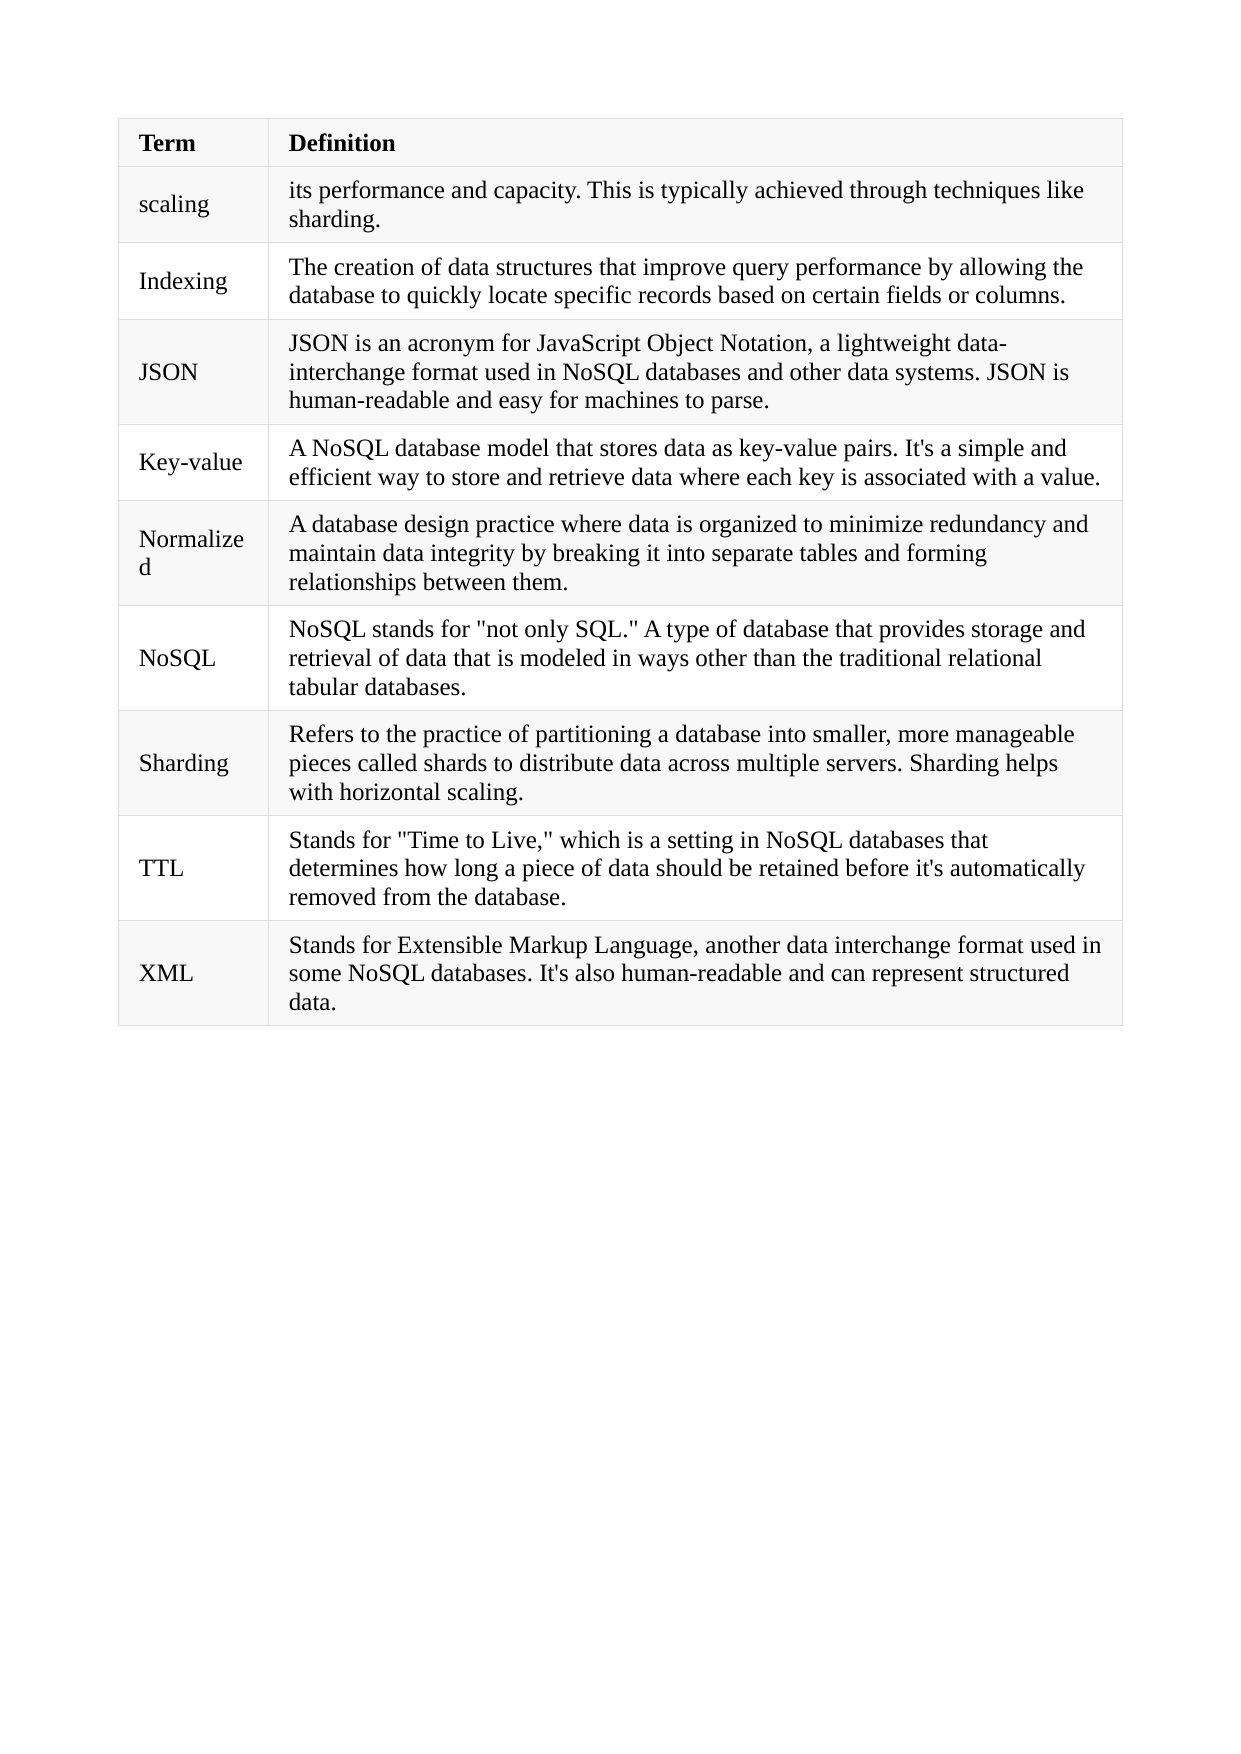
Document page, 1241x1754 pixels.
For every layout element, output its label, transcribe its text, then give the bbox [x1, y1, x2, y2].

table_cell Stands for Extensible Markup Language, another data interchange format used in some NoSQL databases. It's also human-readable and can represent structured data. [269, 921, 1122, 1025]
table_cell A database design practice where data is organized to minimize redundancy and maintain data integrity by breaking it into separate tables and forming relationships between them. [269, 501, 1122, 605]
table_header Definition [269, 119, 1122, 166]
table_cell Stands for "Time to Live," which is a setting in NoSQL databases that determines how long a piece of data should be retained before it's automatically removed from the database. [269, 816, 1122, 920]
table_cell The creation of data structures that improve query performance by allowing the database to quickly locate specific records based on certain fields or columns. [269, 243, 1122, 318]
table_cell TTL [119, 816, 268, 920]
table_cell Normalized [119, 501, 268, 605]
table_cell JSON is an acronym for JavaScript Object Notation, a lightweight data-interchange format used in NoSQL databases and other data systems. JSON is human-readable and easy for machines to parse. [269, 320, 1122, 423]
table_cell its performance and capacity. This is typically achieved through techniques like sharding. [269, 167, 1122, 242]
table_cell Indexing [119, 243, 268, 318]
table_cell JSON [119, 320, 268, 423]
table_header Term [119, 119, 268, 166]
table_cell scaling [119, 167, 268, 242]
table_cell Key-value [119, 425, 268, 500]
table_cell Sharding [119, 711, 268, 815]
table_cell Refers to the practice of partitioning a database into smaller, more manageable pieces called shards to distribute data across multiple servers. Sharding helps with horizontal scaling. [269, 711, 1122, 815]
table_cell A NoSQL database model that stores data as key-value pairs. It's a simple and efficient way to store and retrieve data where each key is associated with a value. [269, 425, 1122, 500]
table_cell NoSQL [119, 606, 268, 710]
table_cell XML [119, 921, 268, 1025]
table_cell NoSQL stands for "not only SQL." A type of database that provides storage and retrieval of data that is modeled in ways other than the traditional relational tabular databases. [269, 606, 1122, 710]
